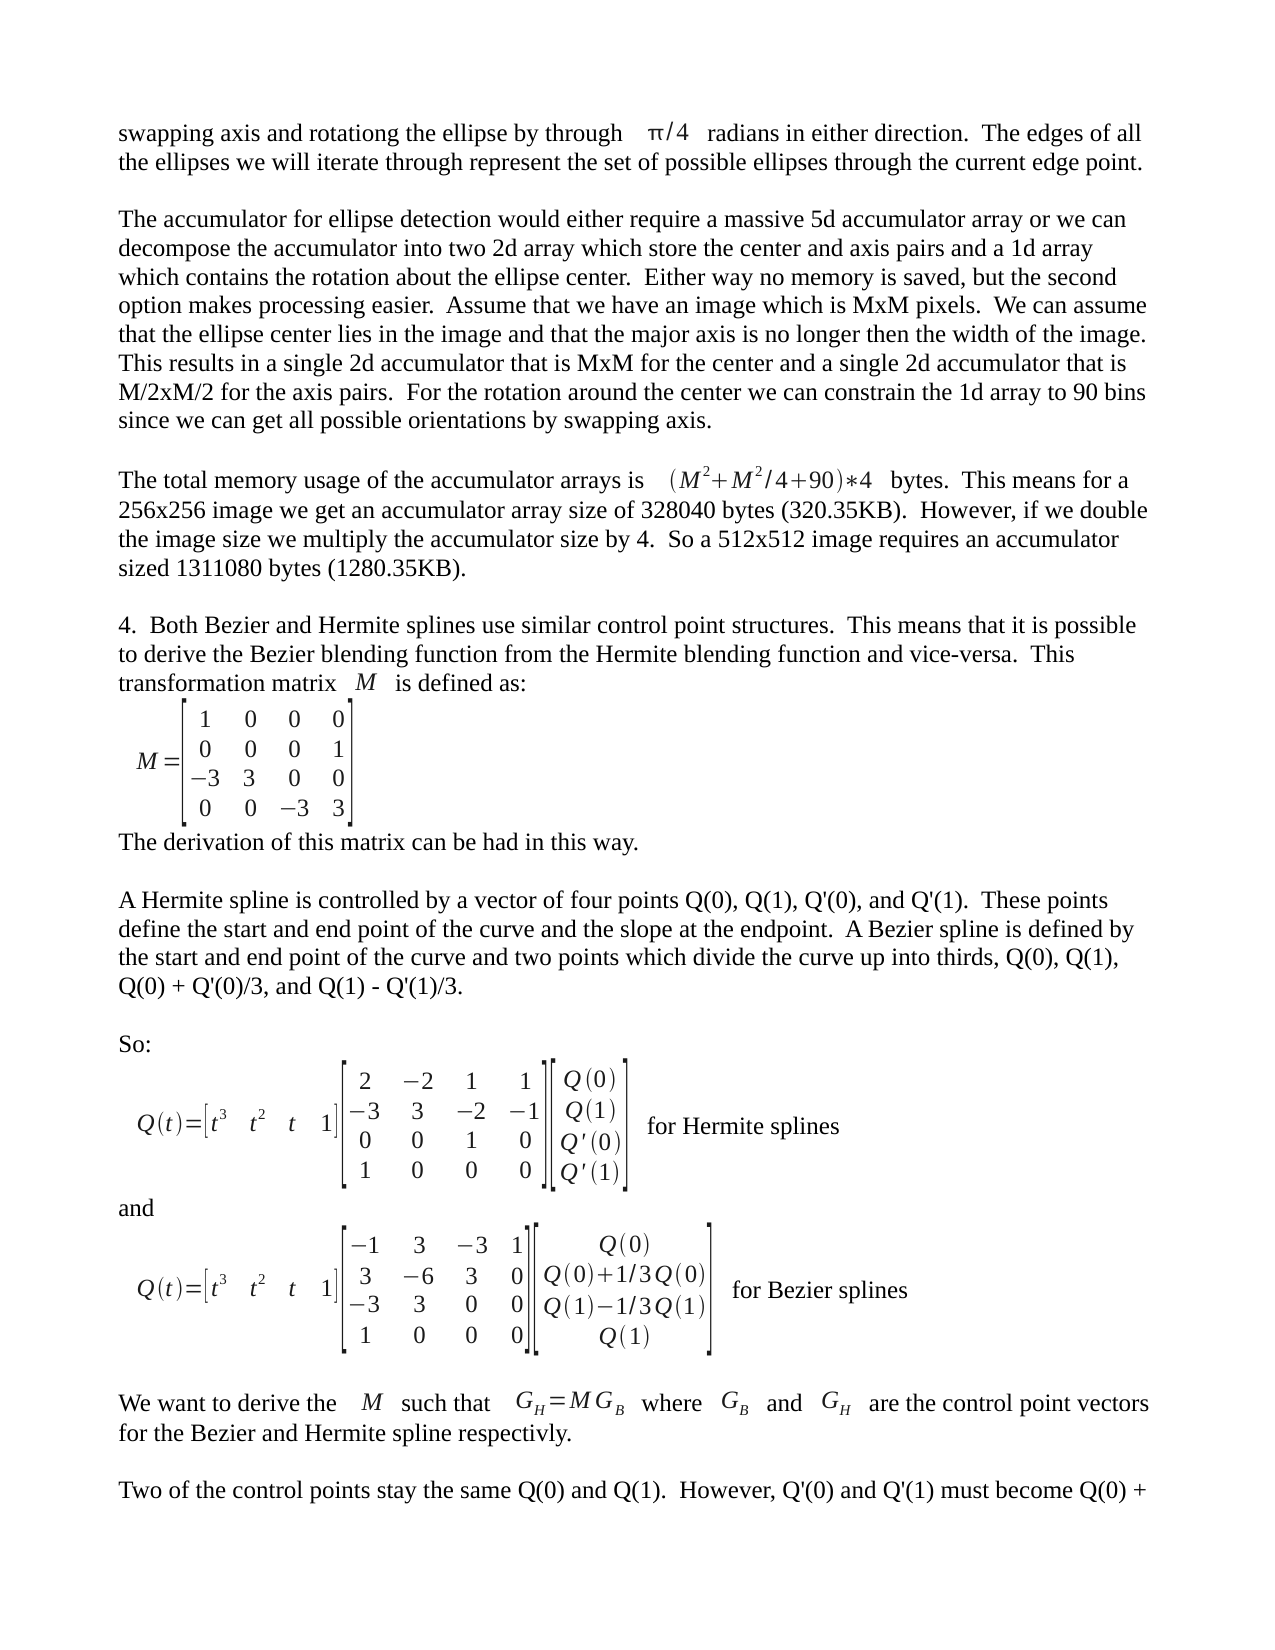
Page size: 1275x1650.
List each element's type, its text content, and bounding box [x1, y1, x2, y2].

text for Bezier splines [118, 1222, 1157, 1358]
text for Hermite splines [118, 1057, 1157, 1193]
text The derivation of this matrix can be had in this way. [118, 827, 1157, 856]
text So: [118, 1029, 1157, 1057]
text A Hermite spline is controlled by a vector of four points Q(0), Q(1), Q'(0), and Q'(1). These points define the start and end point of the curve and the slope at the endpoint. A Bezier spline is defined by the start and end point of the curve and two points which divide the curve up into thirds, Q(0), Q(1), Q(0) + Q'(0)/3, and Q(1) - Q'(1)/3. [118, 885, 1157, 1000]
text swapping axis and rotationg the ellipse by through radians in either direction. The edges of all the ellipses we will iterate through represent the set of possible ellipses through the current edge point. [118, 118, 1157, 176]
text We want to derive the such that whereandare the control point vectors for the Bezier and Hermite spline respectivly. [118, 1386, 1157, 1446]
text Two of the control points stay the same Q(0) and Q(1). However, Q'(0) and Q'(1) must become Q(0) + [118, 1475, 1157, 1504]
text 4. Both Bezier and Hermite splines use similar control point structures. This means that it is possible to derive the Bezier blending function from the Hermite blending function and vice-versa. This transformation matrixis defined as: [118, 610, 1157, 697]
text and [118, 1193, 1157, 1222]
text The total memory usage of the accumulator arrays is bytes. This means for a 256x256 image we get an accumulator array size of 328040 bytes (320.35KB). However, if we double the image size we multiply the accumulator size by 4. So a 512x512 image requires an accumulator sized 1311080 bytes (1280.35KB). [118, 463, 1157, 582]
text The accumulator for ellipse detection would either require a massive 5d accumulator array or we can decompose the accumulator into two 2d array which store the center and axis pairs and a 1d array which contains the rotation about the ellipse center. Either way no memory is saved, but the second option makes processing easier. Assume that we have an image which is MxM pixels. We can assume that the ellipse center lies in the image and that the major axis is no longer then the width of the image. This results in a single 2d accumulator that is MxM for the center and a single 2d accumulator that is M/2xM/2 for the axis pairs. For the rotation around the center we can constrain the 1d array to 90 bins since we can get all possible orientations by swapping axis. [118, 204, 1157, 434]
